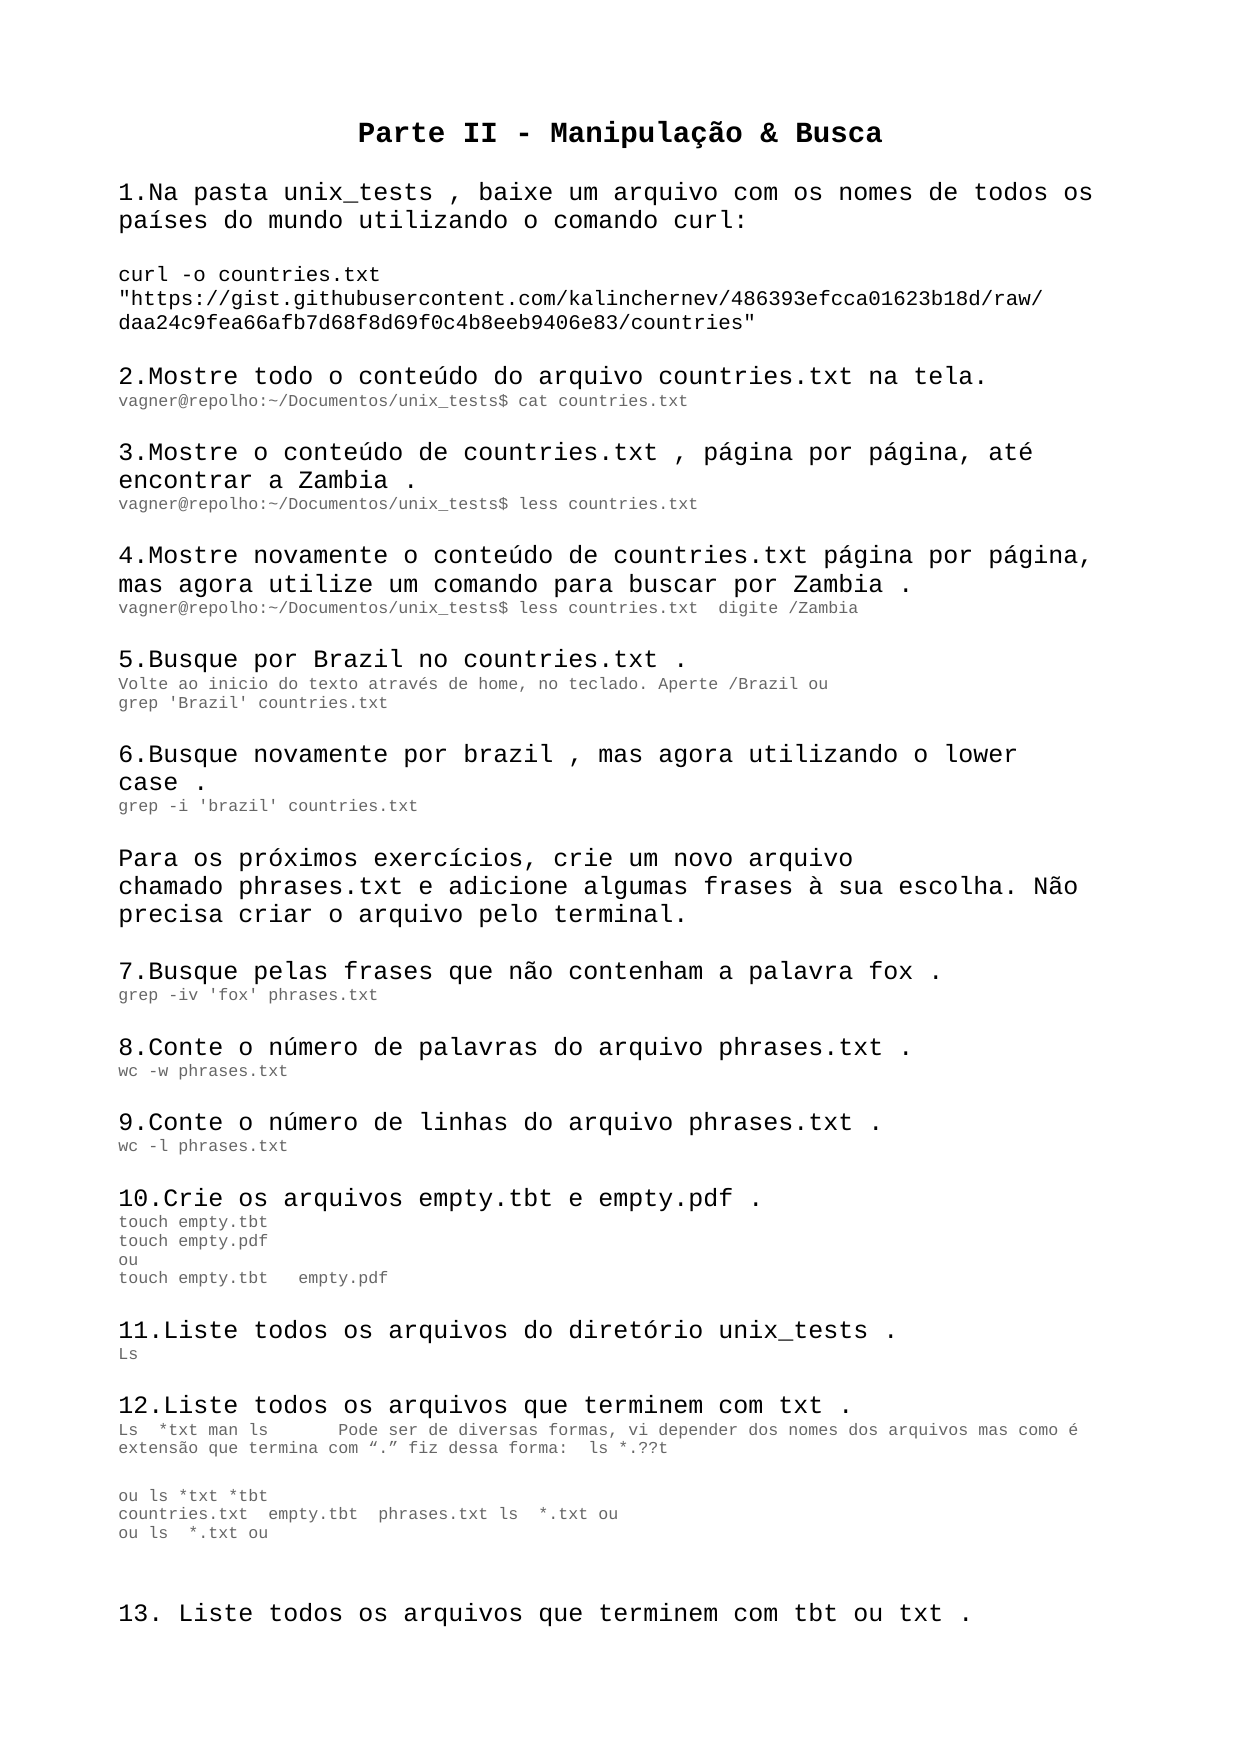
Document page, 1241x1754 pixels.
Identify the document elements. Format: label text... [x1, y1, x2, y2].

text 5.Busque por Brazil no countries.txt . [118, 647, 1122, 675]
text 11.Liste todos os arquivos do diretório unix_tests . [118, 1317, 1122, 1346]
text 2.Mostre todo o conteúdo do arquivo countries.txt na tela. [118, 364, 1122, 392]
text countries.txt empty.tbt phrases.txt ls *.txt ou [118, 1506, 1122, 1525]
text 6.Busque novamente por brazil , mas agora utilizando o lower case . [118, 741, 1122, 798]
text Para os próximos exercícios, crie um novo arquivo chamado phrases.txt e adicione algumas frases à sua escolha. Não precisa criar o arquivo pelo terminal. [118, 845, 1122, 930]
text 12.Liste todos os arquivos que terminem com txt . [118, 1393, 1122, 1421]
text ou [118, 1251, 1122, 1270]
text grep 'Brazil' countries.txt [118, 694, 1122, 713]
text wc -l phrases.txt [118, 1138, 1122, 1157]
text Volte ao inicio do texto através de home, no teclado. Aperte /Brazil ou [118, 675, 1122, 694]
text 7.Busque pelas frases que não contenham a palavra fox . [118, 958, 1122, 987]
text touch empty.tbt [118, 1213, 1122, 1232]
text grep -iv 'fox' phrases.txt [118, 987, 1122, 1006]
text 13. Liste todos os arquivos que terminem com tbt ou txt . [118, 1600, 1122, 1629]
text touch empty.pdf [118, 1232, 1122, 1251]
text Parte II - Manipulação & Busca [118, 118, 1122, 151]
text 3.Mostre o conteúdo de countries.txt , página por página, até encontrar a Zambia . [118, 439, 1122, 496]
text 8.Conte o número de palavras do arquivo phrases.txt . [118, 1034, 1122, 1062]
text vagner@repolho:~/Documentos/unix_tests$ less countries.txt [118, 496, 1122, 515]
text 9.Conte o número de linhas do arquivo phrases.txt . [118, 1109, 1122, 1138]
text vagner@repolho:~/Documentos/unix_tests$ cat countries.txt [118, 392, 1122, 411]
text vagner@repolho:~/Documentos/unix_tests$ less countries.txt digite /Zambia [118, 600, 1122, 619]
text grep -i 'brazil' countries.txt [118, 798, 1122, 817]
text curl -o countries.txt "https://gist.githubusercontent.com/kalinchernev/486393efcca01623b18d/raw/daa24c9fea66afb7d68f8d69f0c4b8eeb9406e83/countries" [118, 264, 1122, 335]
text 1.Na pasta unix_tests , baixe um arquivo com os nomes de todos os países do mundo utilizando o comando curl: [118, 179, 1122, 236]
text 4.Mostre novamente o conteúdo de countries.txt página por página, mas agora utilize um comando para buscar por Zambia . [118, 543, 1122, 600]
text ou ls *.txt ou [118, 1525, 1122, 1544]
text wc -w phrases.txt [118, 1062, 1122, 1081]
text Ls *txt man ls Pode ser de diversas formas, vi depender dos nomes dos arquivos mas como é extensão que termina com “.” fiz dessa forma: ls *.??t [118, 1421, 1122, 1459]
text 10.Crie os arquivos empty.tbt e empty.pdf . [118, 1185, 1122, 1213]
text Ls [118, 1346, 1122, 1364]
text ou ls *txt *tbt [118, 1487, 1122, 1506]
text touch empty.tbt empty.pdf [118, 1270, 1122, 1289]
